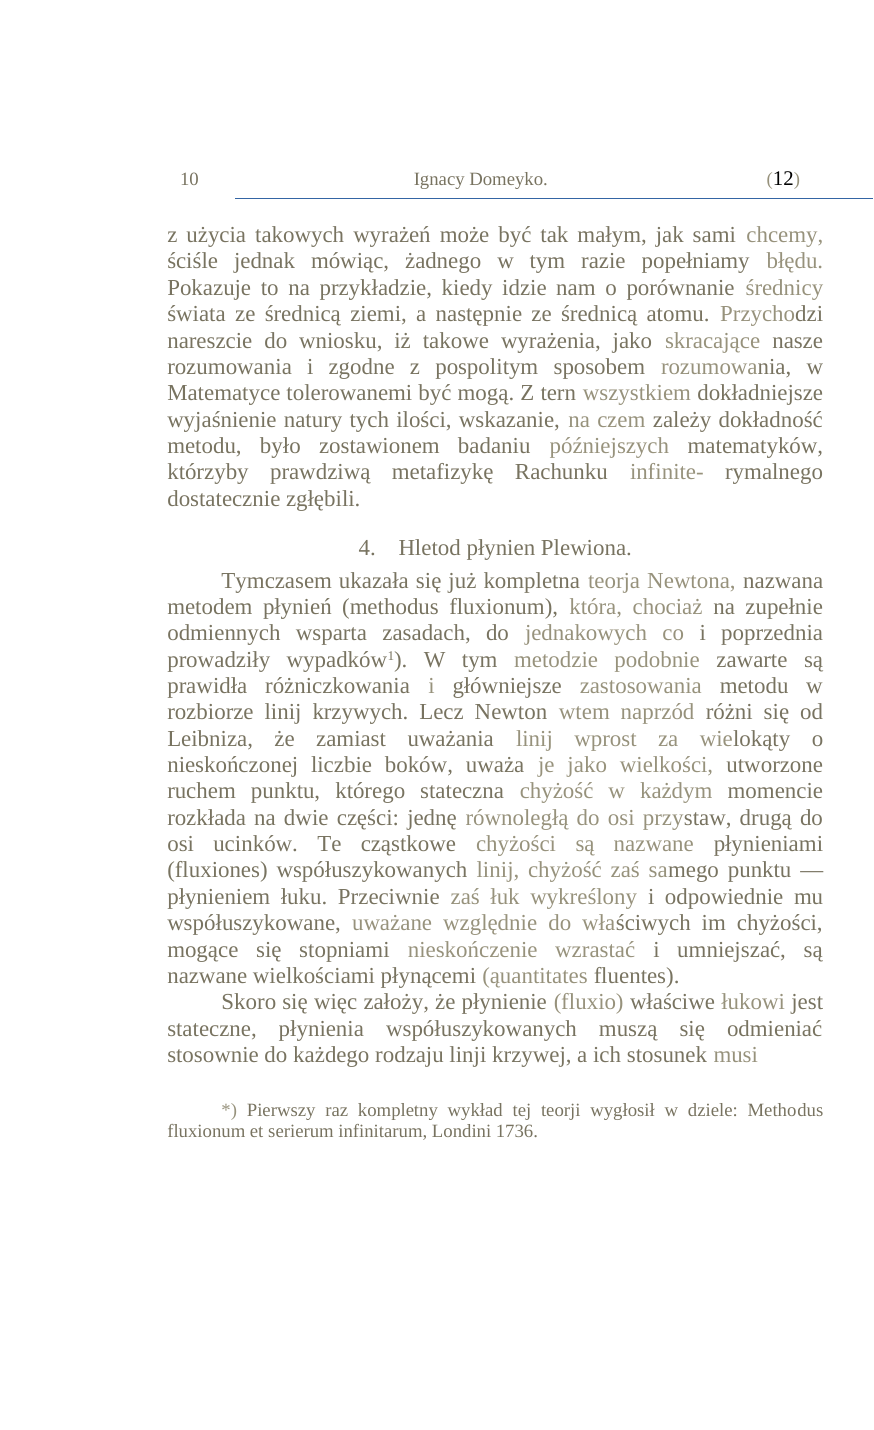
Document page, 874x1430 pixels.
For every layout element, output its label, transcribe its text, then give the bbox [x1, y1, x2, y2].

text Skoro się więc założy, że płynienie (fluxio) właściwe łukowi jest stateczne, płynienia współuszykowanych muszą się odmieniać stosownie do każdego rodzaju linji krzywej, a ich stosunek musi [167, 988, 823, 1067]
text z użycia takowych wyrażeń może być tak małym, jak sami chcemy, ściśle jednak mówiąc, żadnego w tym razie popełniamy błędu. Pokazuje to na przykładzie, kiedy idzie nam o porównanie średnicy świata ze średnicą ziemi, a następnie ze średnicą atomu. Przycho­dzi nareszcie do wniosku, iż takowe wyrażenia, jako skracające nasze rozumowania i zgodne z pospolitym sposobem rozumowa­nia, w Matematyce tolerowanemi być mogą. Z tern wszystkiem dokładniejsze wyjaśnienie natury tych ilości, wskazanie, na czem zależy dokładność metodu, było zostawionem badaniu późniejszych matematyków, którzyby prawdziwą metafizykę Rachunku infinite- rymalnego dostatecznie zgłębili. [167, 221, 823, 511]
list Hletod płynien Plewiona. [375, 534, 823, 560]
text *) Pierwszy raz kompletny wykład tej teorji wygłosił w dziele: Metho­dus fluxionum et serierum infinitarum, Londini 1736. [167, 1099, 823, 1142]
text Tymczasem ukazała się już kompletna teorja Newtona, nazwana metodem płynień (methodus fluxionum), która, chociaż na zupełnie odmiennych wsparta zasadach, do jednakowych co i poprzednia prowadziły wypadków1). W tym metodzie podobnie zawarte są prawidła różniczkowania i główniejsze zastosowania metodu w rozbiorze linij krzywych. Lecz Newton wtem naprzód różni się od Leibniza, że zamiast uważania linij wprost za wie­lokąty o nieskończonej liczbie boków, uważa je jako wielkości, utworzone ruchem punktu, którego stateczna chyżość w każdym momencie rozkłada na dwie części: jednę równoległą do osi przy­staw, drugą do osi ucinków. Te cząstkowe chyżości są nazwane płynieniami (fluxiones) współuszykowanych linij, chyżość zaś sa­mego punktu — płynieniem łuku. Przeciwnie zaś łuk wykreślony i odpowiednie mu współuszykowane, uważane względnie do wła­ściwych im chyżości, mogące się stopniami nieskończenie wzrastać i umniejszać, są nazwane wielkościami płynącemi (ąuantitates fluentes). [167, 567, 823, 988]
list [167, 534, 358, 560]
